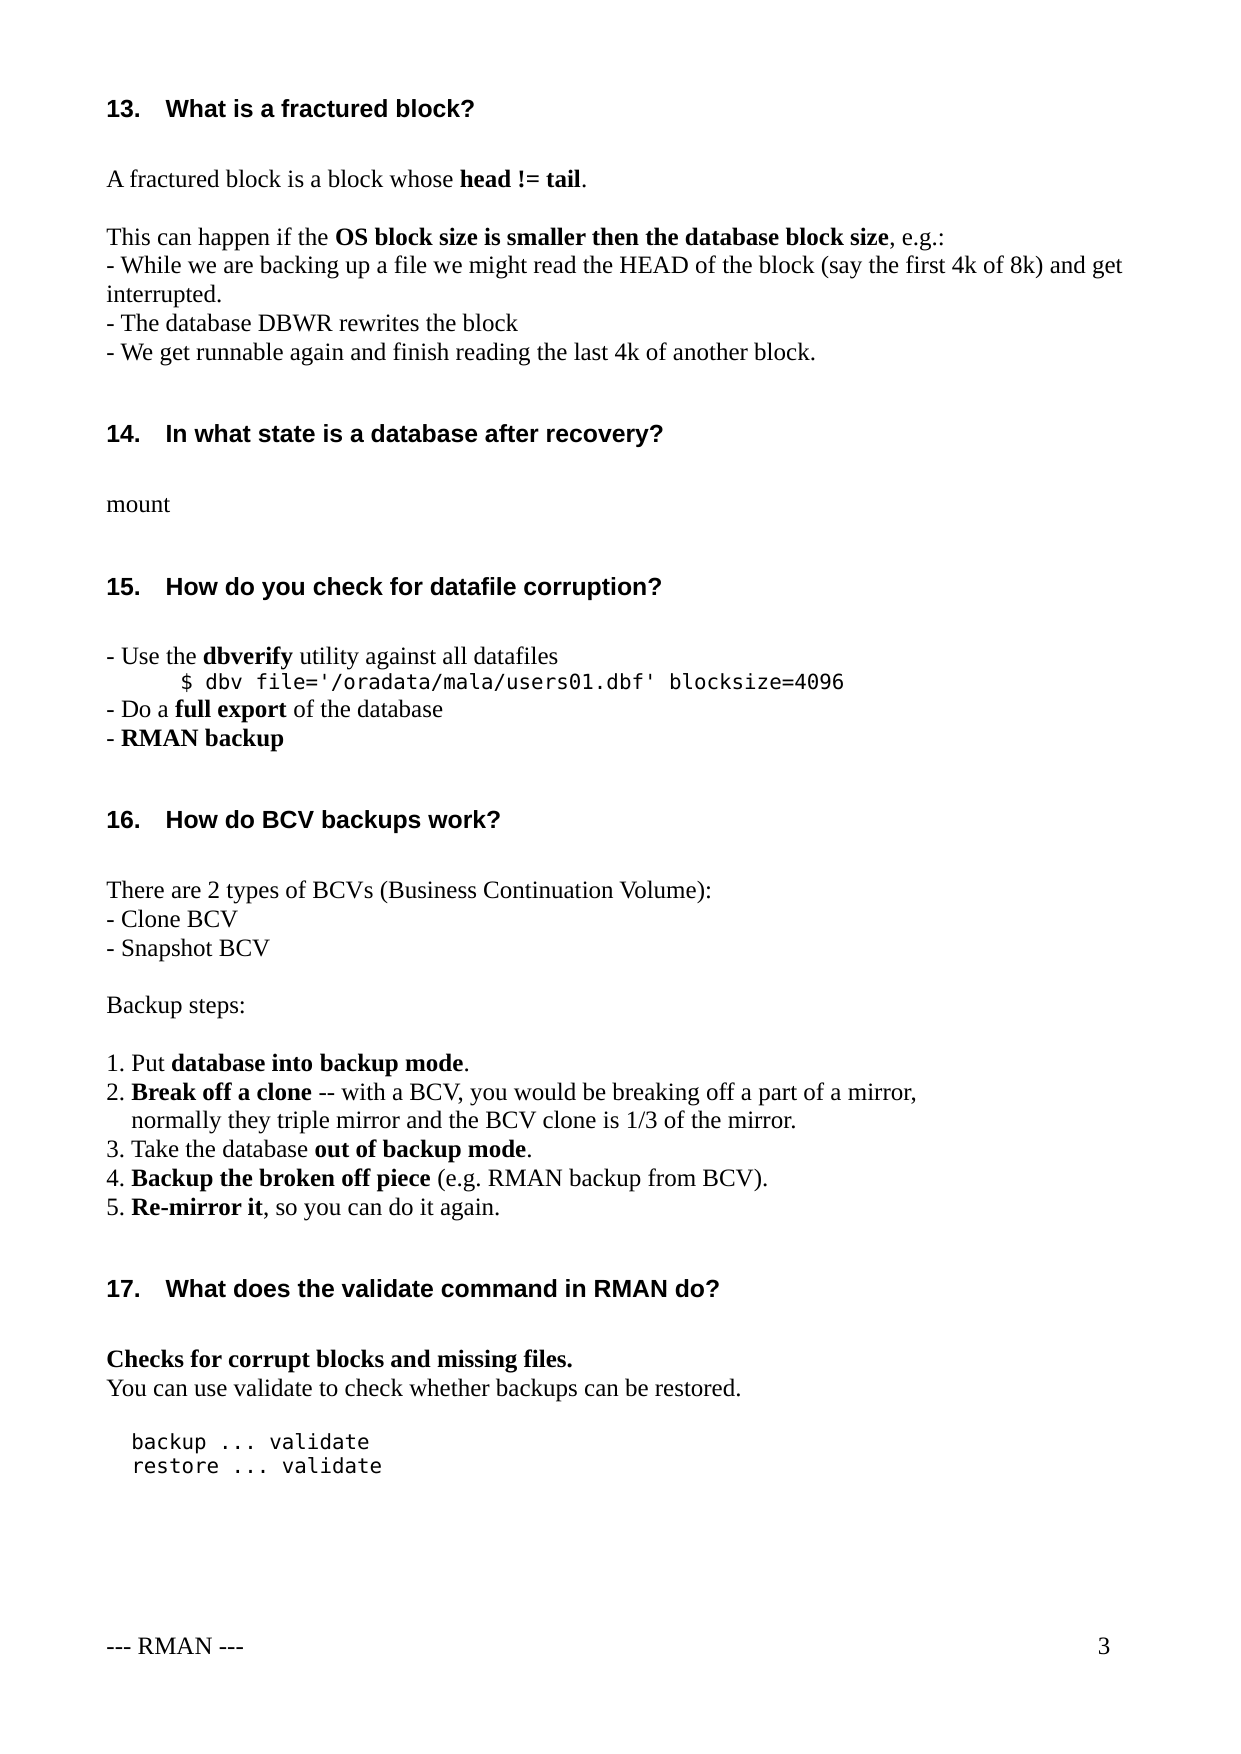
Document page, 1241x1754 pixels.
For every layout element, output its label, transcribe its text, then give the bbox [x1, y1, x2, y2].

text - We get runnable again and finish reading the last 4k of another block. [106, 337, 1134, 366]
text - Clone BCV [106, 904, 1134, 933]
text normally they triple mirror and the BCV clone is 1/3 of the mirror. [106, 1105, 1134, 1134]
text There are 2 types of BCVs (Business Continuation Volume): [106, 875, 1134, 904]
subtitle How do BCV backups work? [106, 806, 1134, 834]
text 5. Re-mirror it, so you can do it again. [106, 1192, 1134, 1220]
text 2. Break off a clone -- with a BCV, you would be breaking off a part of a mirror, [106, 1077, 1134, 1105]
text This can happen if the OS block size is smaller then the database block size, e.g.: [106, 222, 1134, 251]
text - Snapshot BCV [106, 933, 1134, 962]
text - Do a full export of the database [106, 694, 1134, 723]
text - The database DBWR rewrites the block [106, 308, 1134, 337]
text $ dbv file='/oradata/mala/users01.dbf' blocksize=4096 [106, 670, 1134, 694]
text You can use validate to check whether backups can be restored. [106, 1373, 1134, 1401]
subtitle In what state is a database after recovery? [106, 419, 1134, 448]
text 4. Backup the broken off piece (e.g. RMAN backup from BCV). [106, 1163, 1134, 1192]
text A fractured block is a block whose head != tail. [106, 164, 1134, 193]
text backup ... validate [106, 1430, 1134, 1454]
text Backup steps: [106, 990, 1134, 1019]
text - RMAN backup [106, 723, 1134, 752]
text 3. Take the database out of backup mode. [106, 1134, 1134, 1163]
subtitle What is a fractured block? [106, 94, 1134, 123]
subtitle How do you check for datafile corruption? [106, 572, 1134, 600]
text mount [106, 489, 1134, 518]
subtitle What does the validate command in RMAN do? [106, 1274, 1134, 1303]
text 1. Put database into backup mode. [106, 1048, 1134, 1077]
text - While we are backing up a file we might read the HEAD of the block (say the first 4k of 8k) and get interrupted. [106, 251, 1134, 308]
text Checks for corrupt blocks and missing files. [106, 1344, 1134, 1373]
text restore ... validate [106, 1454, 1134, 1479]
text - Use the dbverify utility against all datafiles [106, 641, 1134, 670]
